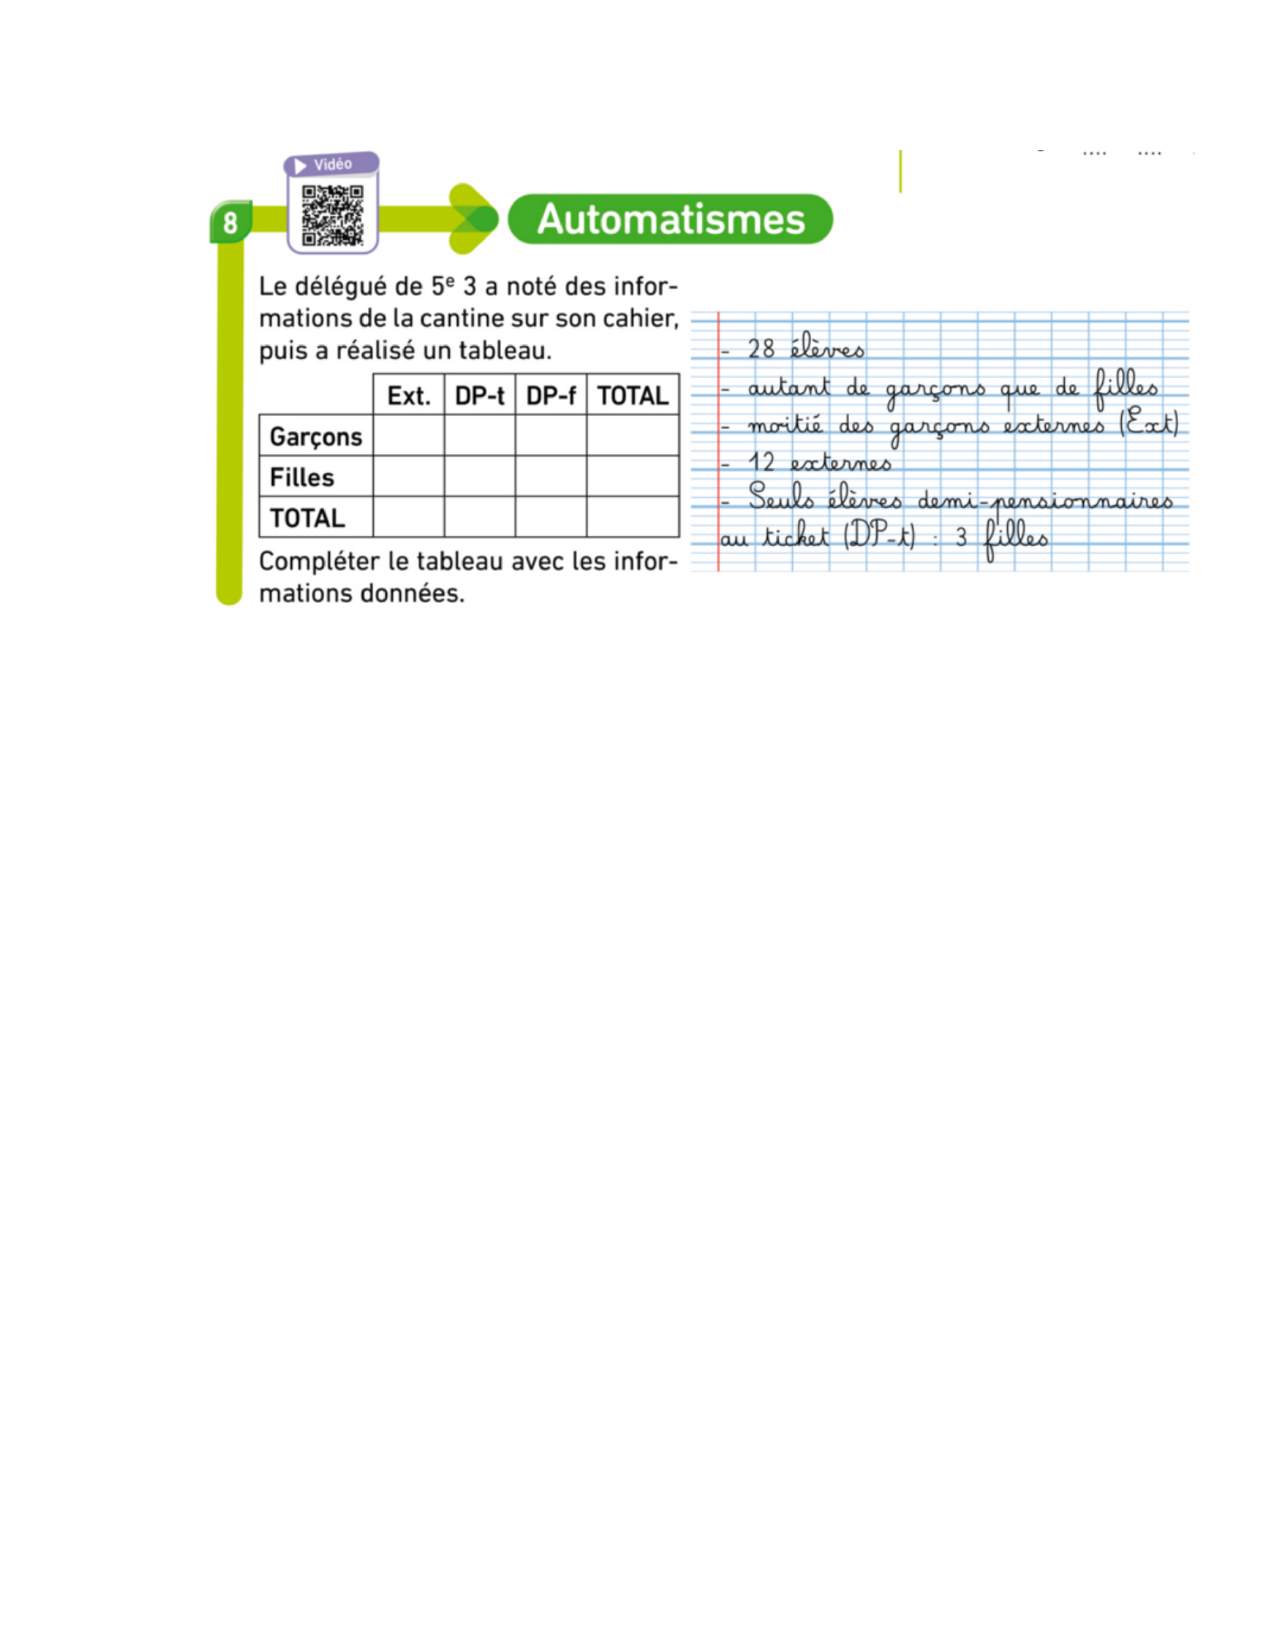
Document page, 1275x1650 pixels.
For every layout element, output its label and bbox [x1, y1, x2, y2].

picture [206, 150, 1211, 613]
